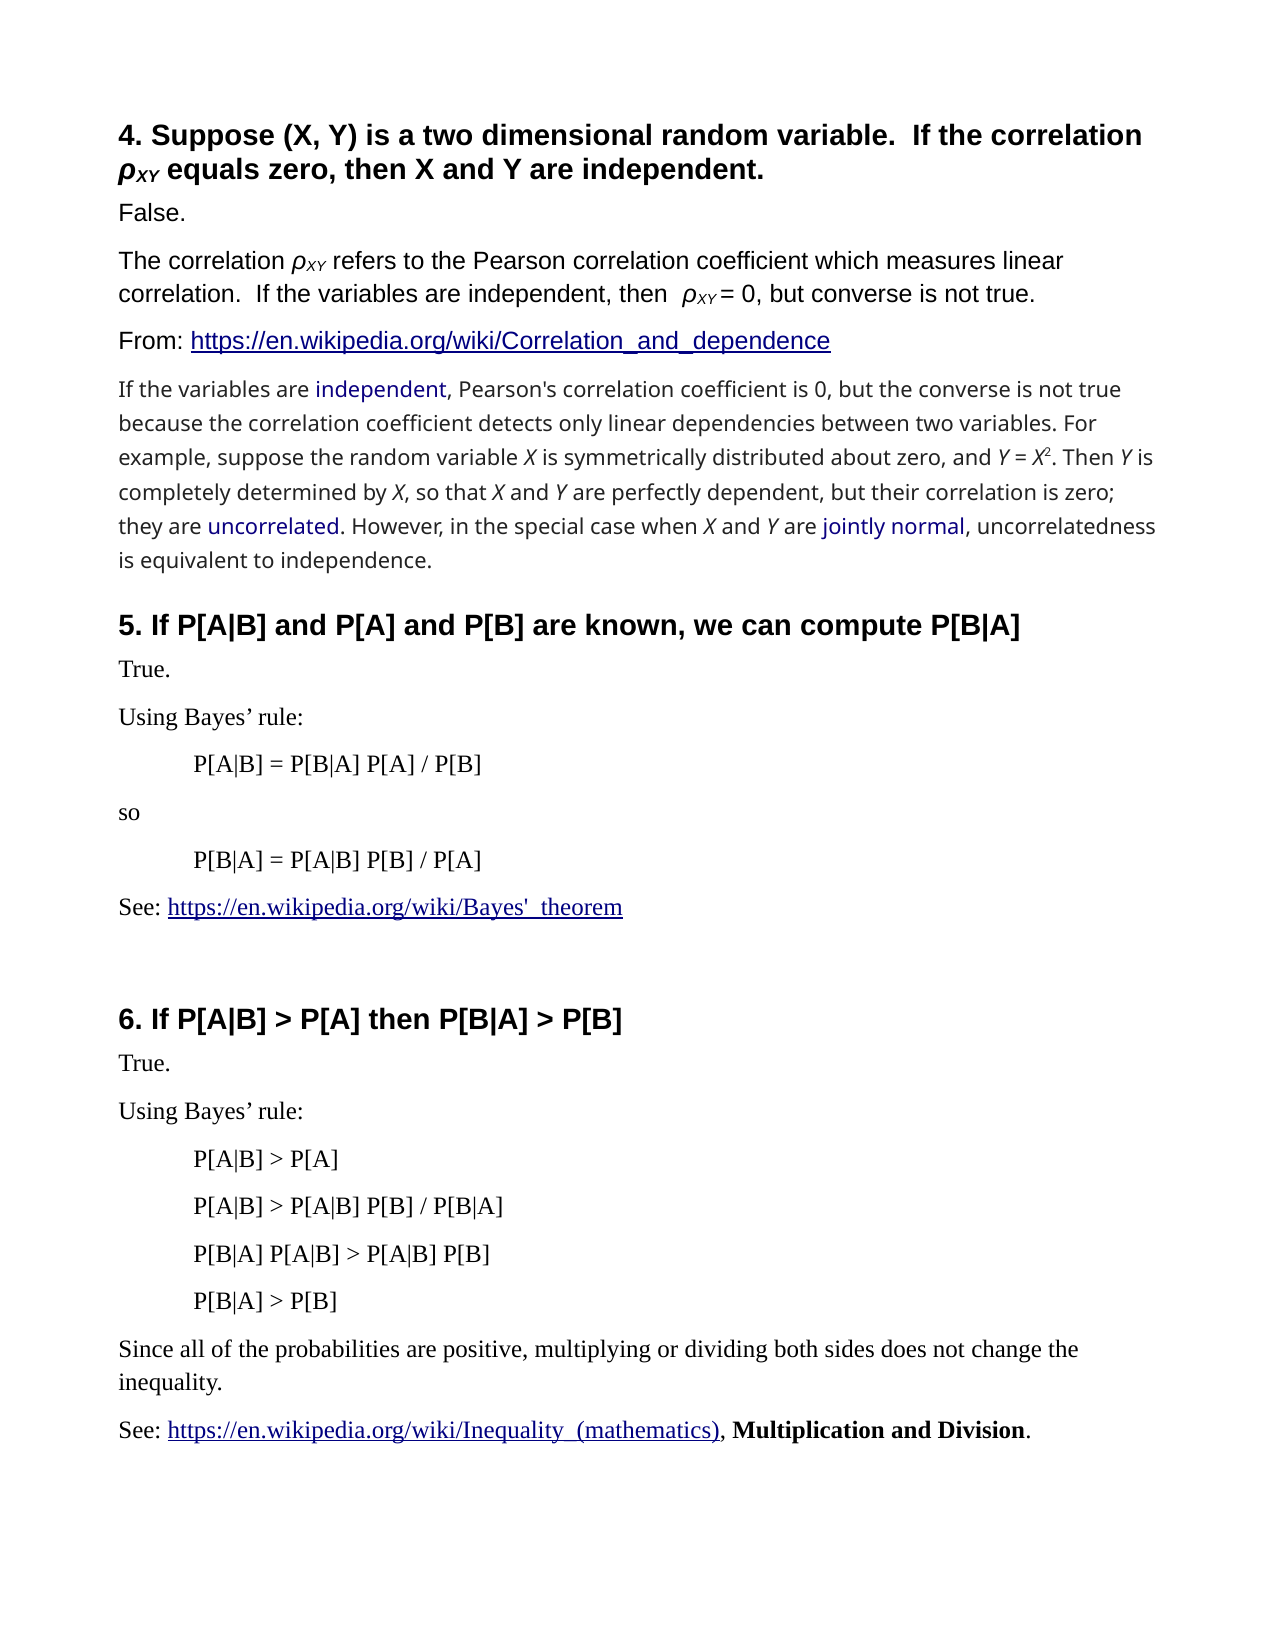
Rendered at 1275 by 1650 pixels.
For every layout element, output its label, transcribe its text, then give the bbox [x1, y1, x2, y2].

text The correlation ρXY refers to the Pearson correlation coefficient which measures linear correlation. If the variables are independent, then ρXY = 0, but converse is not true. [118, 246, 1157, 307]
text False. [118, 198, 1157, 227]
text P[B|A] = P[A|B] P[B] / P[A] [193, 845, 1157, 873]
text Using Bayes’ rule: [118, 1096, 1157, 1125]
subtitle 4. Suppose (X, Y) is a two dimensional random variable. If the correlation ρXY equals zero, then X and Y are independent. [118, 118, 1157, 186]
text P[B|A] P[A|B] > P[A|B] P[B] [193, 1239, 1157, 1268]
text P[A|B] > P[A] [193, 1144, 1157, 1172]
text P[A|B] = P[B|A] P[A] / P[B] [193, 749, 1157, 778]
text P[B|A] > P[B] [193, 1286, 1157, 1315]
subtitle 6. If P[A|B] > P[A] then P[B|A] > P[B] [118, 1002, 1157, 1036]
text If the variables are independent, Pearson's correlation coefficient is 0, but the converse is not true because the correlation coefficient detects only linear dependencies between two variables. For example, suppose the random variable X is symmetrically distributed about zero, and Y = X2. Then Y is completely determined by X, so that X and Y are perfectly dependent, but their correlation is zero; they are uncorrelated. However, in the special case when X and Y are jointly normal, uncorrelatedness is equivalent to independence. [118, 374, 1157, 574]
text See: https://en.wikipedia.org/wiki/Bayes'_theorem [118, 892, 1157, 921]
text True. [118, 654, 1157, 683]
text P[A|B] > P[A|B] P[B] / P[B|A] [193, 1191, 1157, 1220]
text so [118, 797, 1157, 826]
text Using Bayes’ rule: [118, 702, 1157, 731]
text Since all of the probabilities are positive, multiplying or dividing both sides does not change the inequality. [118, 1334, 1157, 1396]
text True. [118, 1048, 1157, 1077]
text See: https://en.wikipedia.org/wiki/Inequality_(mathematics), Multiplication and Division. [118, 1415, 1157, 1443]
text From: https://en.wikipedia.org/wiki/Correlation_and_dependence [118, 326, 1157, 355]
subtitle 5. If P[A|B] and P[A] and P[B] are known, we can compute P[B|A] [118, 608, 1157, 642]
